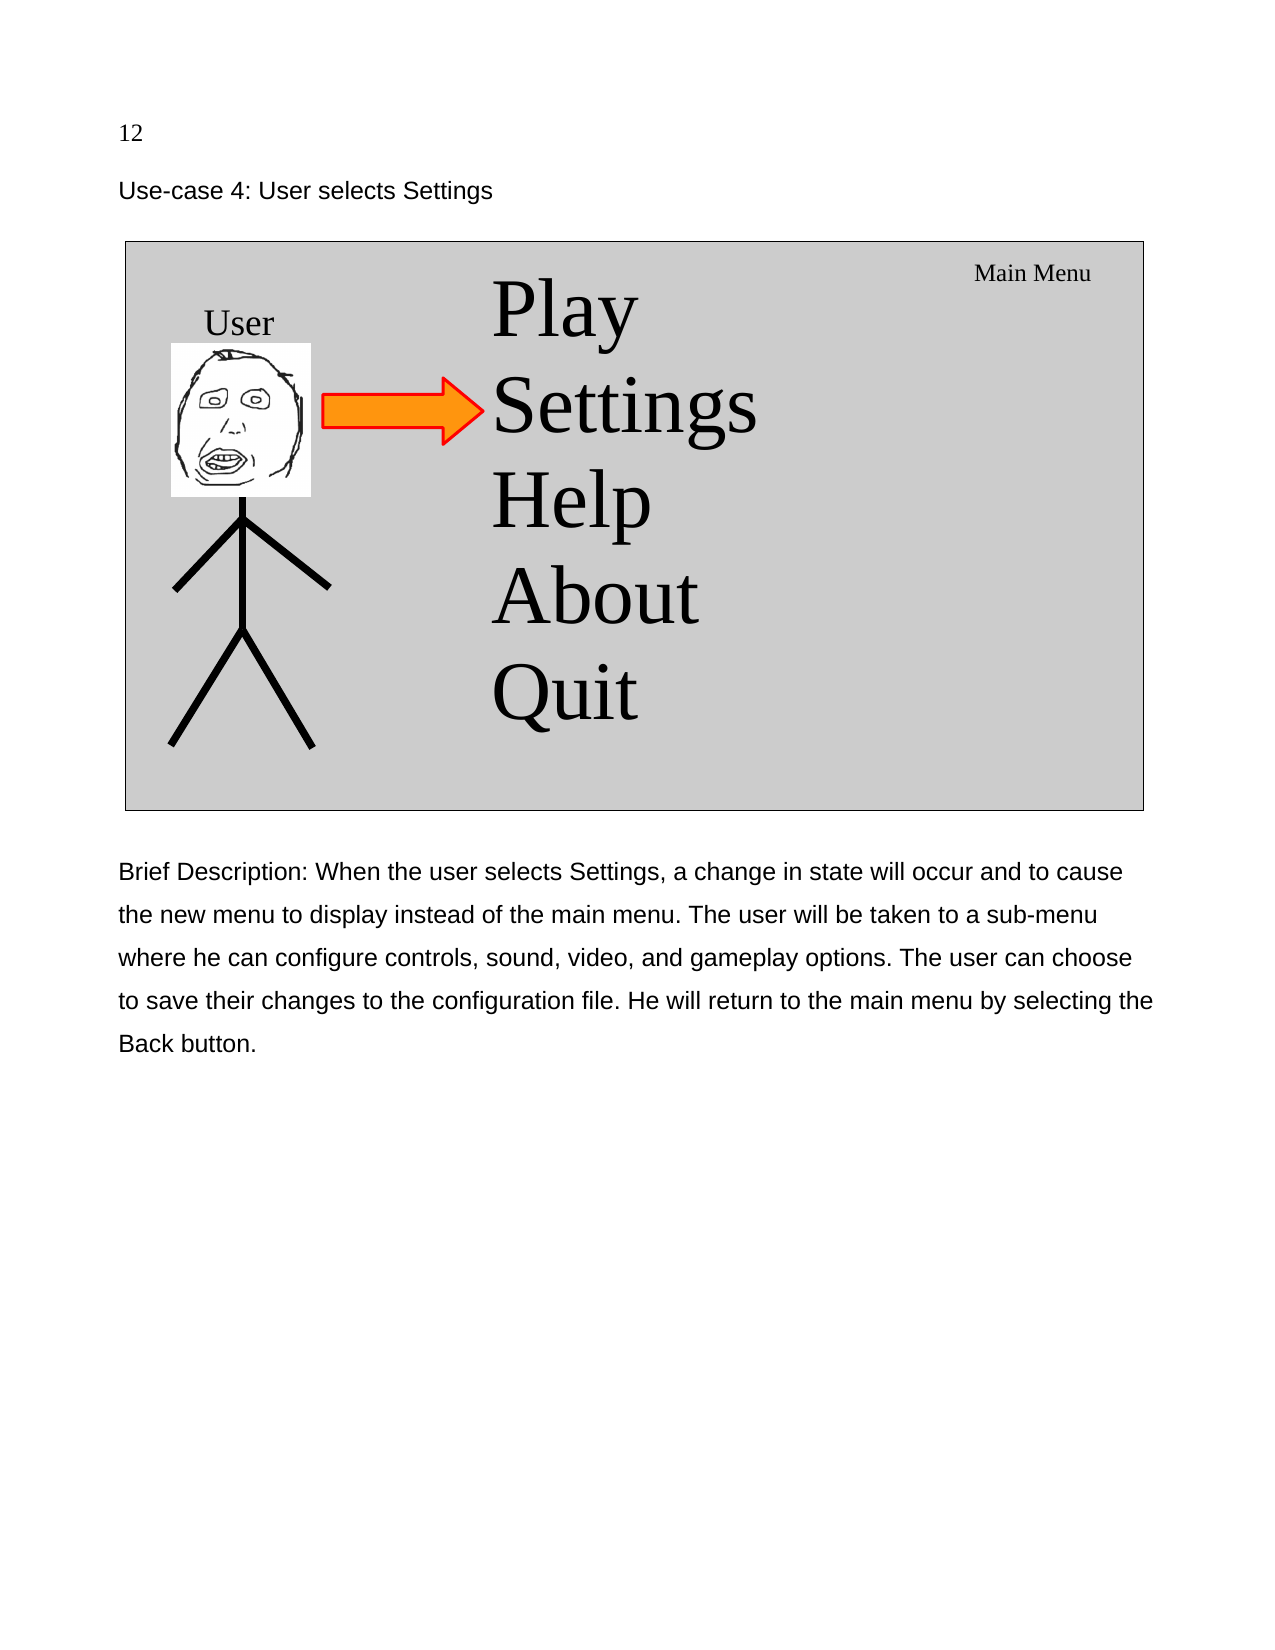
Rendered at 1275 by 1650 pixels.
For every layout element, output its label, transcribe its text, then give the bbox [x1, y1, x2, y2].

picture [171, 343, 311, 497]
text Use-case 4: User selects Settings [118, 176, 1157, 205]
text Brief Description: When the user selects Settings, a change in state will occur and to cause the new menu to display instead of the main menu. The user will be taken to a sub-menu where he can configure controls, sound, video, and gameplay options. The user can choose to save their changes to the configuration file. He will return to the main menu by selecting the Back button. [118, 856, 1157, 1058]
